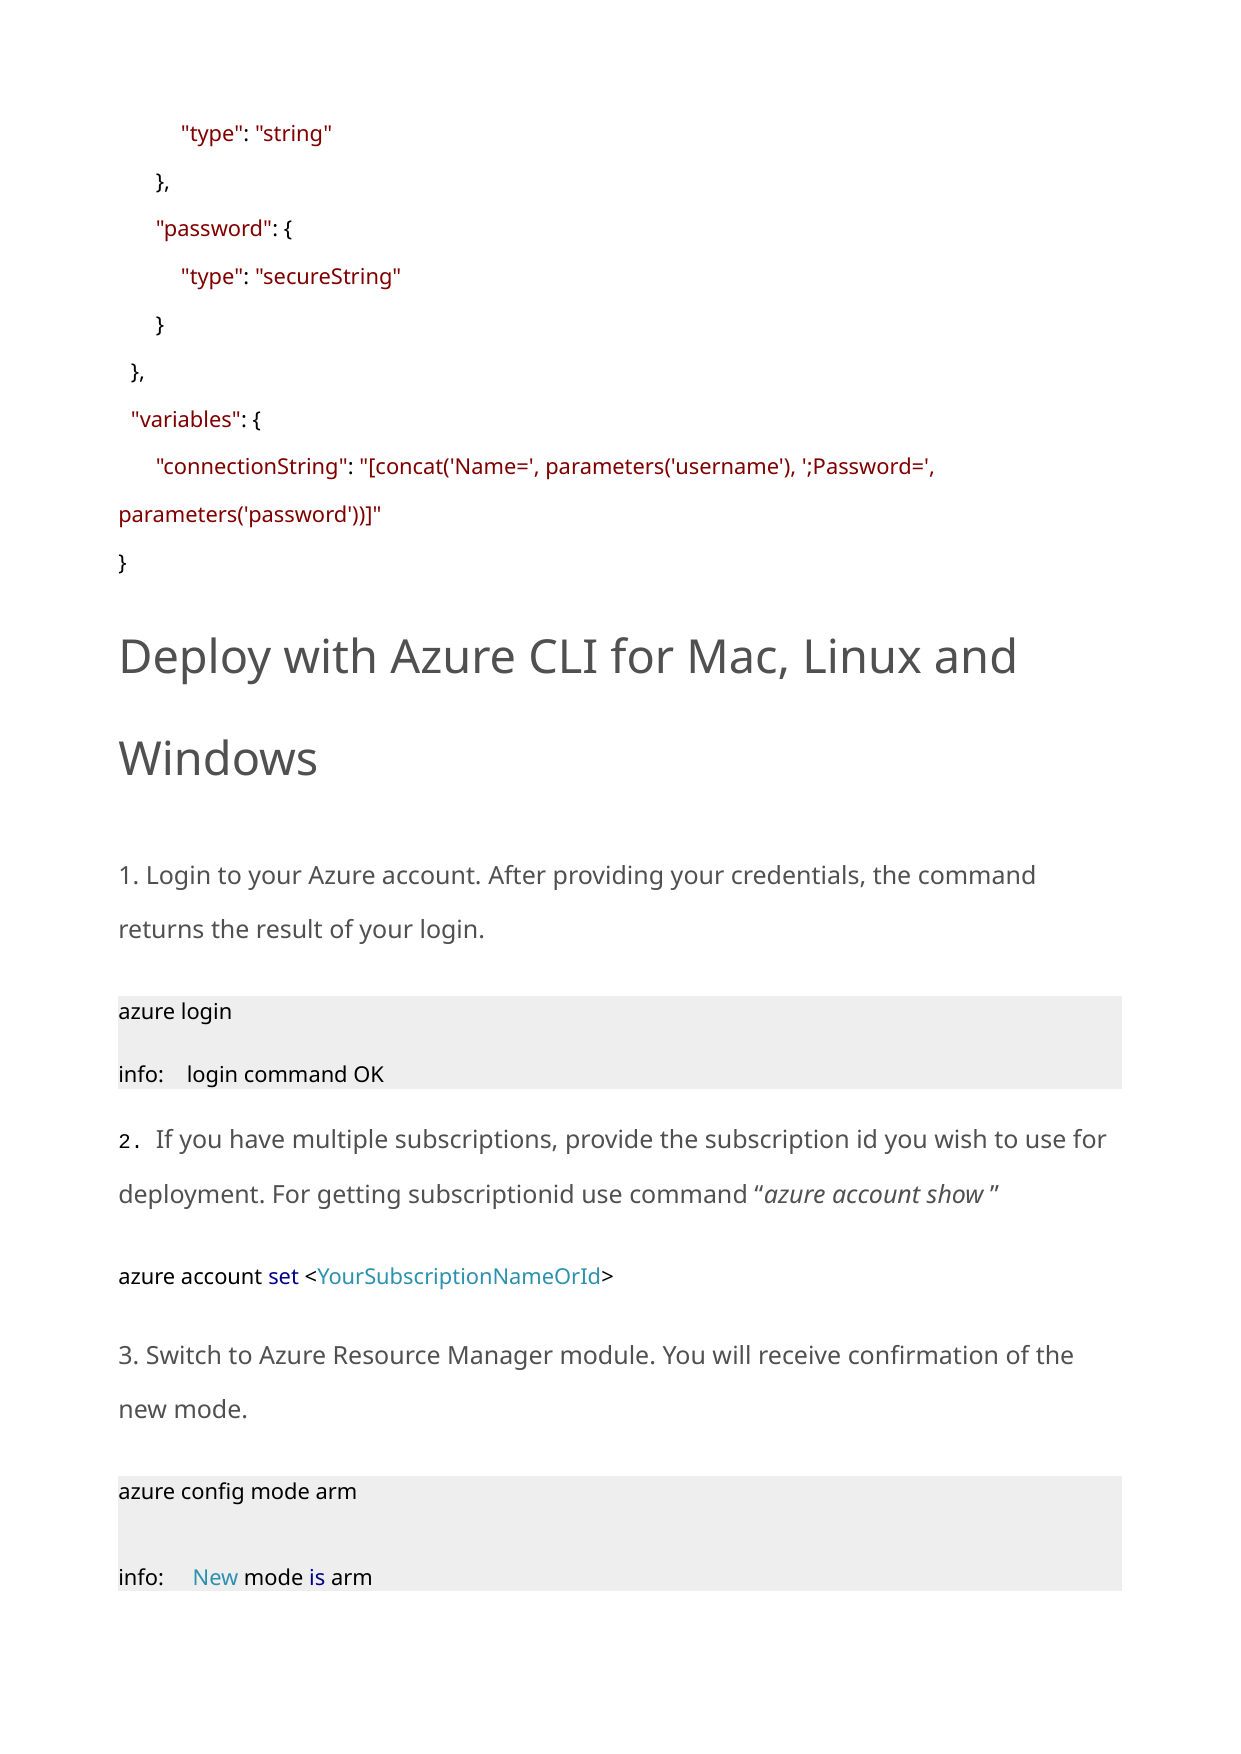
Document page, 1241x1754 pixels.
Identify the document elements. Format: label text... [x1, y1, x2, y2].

subtitle Deploy with Azure CLI for Mac, Linux and Windows [118, 624, 1122, 789]
text }, [118, 356, 1122, 386]
text info: New mode is arm [118, 1562, 1122, 1591]
text azure config mode arm [118, 1476, 1122, 1506]
list info: login command OK [118, 1059, 1122, 1089]
list azure login [118, 996, 1122, 1026]
text } [118, 308, 1122, 338]
text } [118, 547, 1122, 576]
text azure account set <YourSubscriptionNameOrId> [118, 1261, 1122, 1290]
text 3. Switch to Azure Resource Manager module. You will receive confirmation of the new mode. [118, 1338, 1122, 1426]
text "password": { [118, 213, 1122, 243]
text "type": "secureString" [118, 261, 1122, 291]
text "type": "string" [118, 118, 1122, 148]
text "connectionString": "[concat('Name=', parameters('username'), ';Password=', parameters('password'))]" [118, 451, 1122, 529]
text }, [118, 166, 1122, 196]
text "variables": { [118, 404, 1122, 433]
subtitle 1. Login to your Azure account. After providing your credentials, the command returns the result of your login. [118, 857, 1122, 946]
text 2. If you have multiple subscriptions, provide the subscription id you wish to use for deployment. For getting subscriptionid use command “azure account show ” [118, 1122, 1122, 1211]
